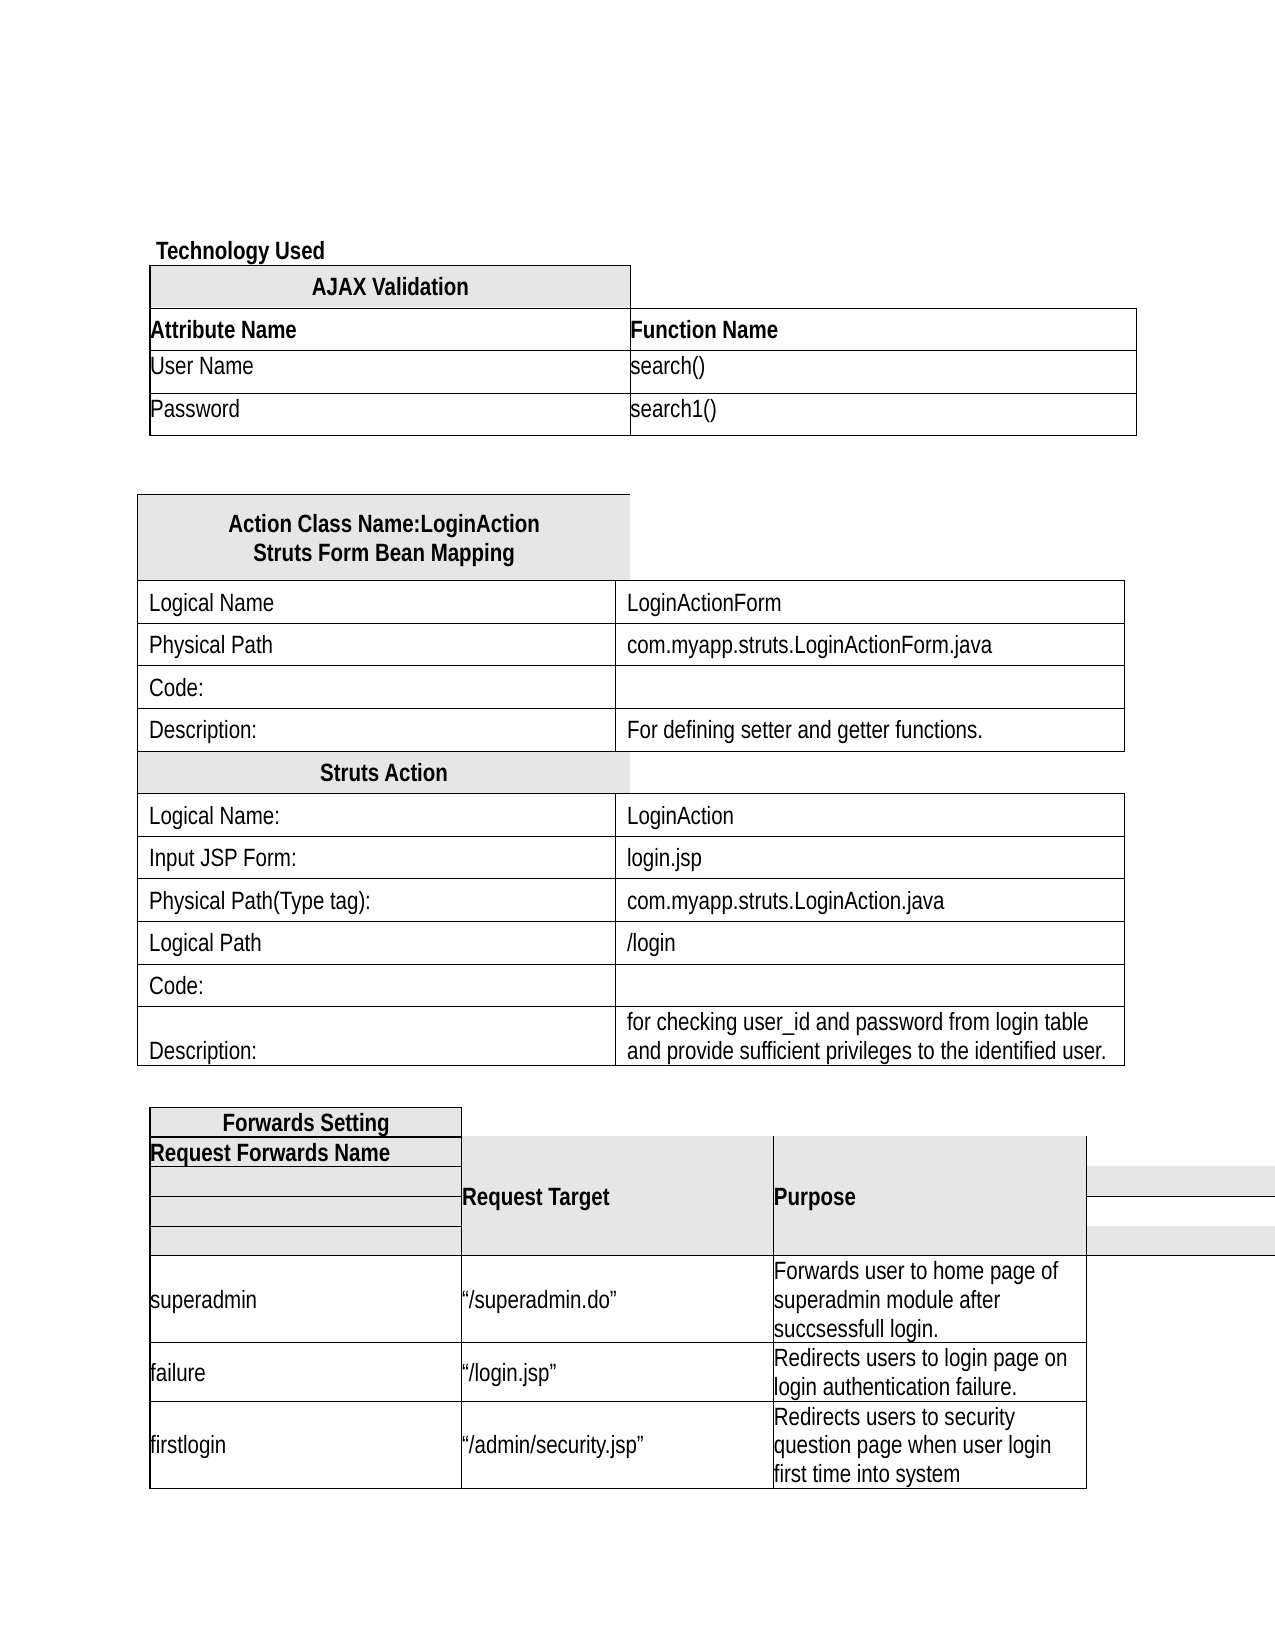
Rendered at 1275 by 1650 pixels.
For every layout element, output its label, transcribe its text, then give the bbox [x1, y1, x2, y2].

table_cell Forwards user to home page of superadmin module after succsessfull login. [774, 1256, 1086, 1342]
table_header [462, 1107, 774, 1136]
table_cell superadmin [151, 1256, 461, 1342]
table_cell com.myapp.struts.LoginAction.java [616, 879, 1124, 921]
table_cell /login [616, 922, 1124, 963]
table_cell Purpose [774, 1136, 1086, 1255]
table_cell Input JSP Form: [138, 837, 615, 878]
table_cell search() [631, 351, 1136, 393]
table_cell [1087, 1136, 1275, 1166]
table_cell [1087, 1226, 1275, 1255]
table_cell For defining setter and getter functions. [616, 709, 1124, 751]
table_cell [616, 666, 1124, 708]
table_cell [1087, 1166, 1275, 1196]
table_cell failure [151, 1343, 461, 1401]
table_cell Attribute Name [151, 309, 630, 350]
table_cell login.jsp [616, 837, 1124, 878]
table_cell Request Forwards Name [151, 1138, 461, 1166]
table_cell “/superadmin.do” [462, 1256, 773, 1342]
table_cell [1087, 1256, 1275, 1342]
table_cell “/login.jsp” [462, 1343, 773, 1401]
table_cell [151, 1197, 461, 1226]
table_cell search1() [631, 394, 1136, 435]
table_cell LoginActionForm [616, 581, 1124, 623]
table_cell com.myapp.struts.LoginActionForm.java [616, 624, 1124, 665]
table_cell “/admin/security.jsp” [462, 1402, 773, 1487]
table_cell [1087, 1197, 1275, 1226]
table_cell Redirects users to login page on login authentication failure. [774, 1343, 1086, 1401]
table_cell Code: [138, 666, 615, 708]
table_header Action Class Name:LoginAction Struts Form Bean Mapping [138, 495, 630, 580]
table_cell [630, 752, 1124, 793]
table_cell User Name [151, 351, 630, 393]
table_header AJAX Validation [151, 266, 630, 307]
text Technology Used [150, 236, 1125, 265]
table_cell [151, 1167, 461, 1196]
table_cell Physical Path [138, 624, 615, 665]
table_cell Logical Name: [138, 794, 615, 836]
table_cell Password [151, 394, 630, 435]
table_cell [616, 965, 1124, 1006]
table_header Forwards Setting [151, 1108, 461, 1136]
table_cell firstlogin [151, 1402, 461, 1487]
table_cell for checking user_id and password from login table and provide sufficient privileges to the identified user. [616, 1007, 1124, 1064]
table_cell Redirects users to security question page when user login first time into system [774, 1402, 1086, 1487]
table_cell Logical Name [138, 581, 615, 623]
table_cell Code: [138, 965, 615, 1006]
table_cell LoginAction [616, 794, 1124, 836]
table_cell Struts Action [138, 752, 630, 793]
table_cell Request Target [462, 1136, 773, 1255]
table_header [631, 265, 1137, 307]
table_cell [1087, 1342, 1275, 1401]
table_cell [151, 1227, 461, 1255]
table_cell Logical Path [138, 922, 615, 963]
table_cell Physical Path(Type tag): [138, 879, 615, 921]
table_header [630, 494, 1124, 580]
table_cell [1087, 1401, 1275, 1487]
table_cell Description: [138, 1007, 615, 1064]
table_cell Function Name [631, 309, 1136, 350]
table_cell Description: [138, 709, 615, 751]
table_header [774, 1107, 1275, 1136]
